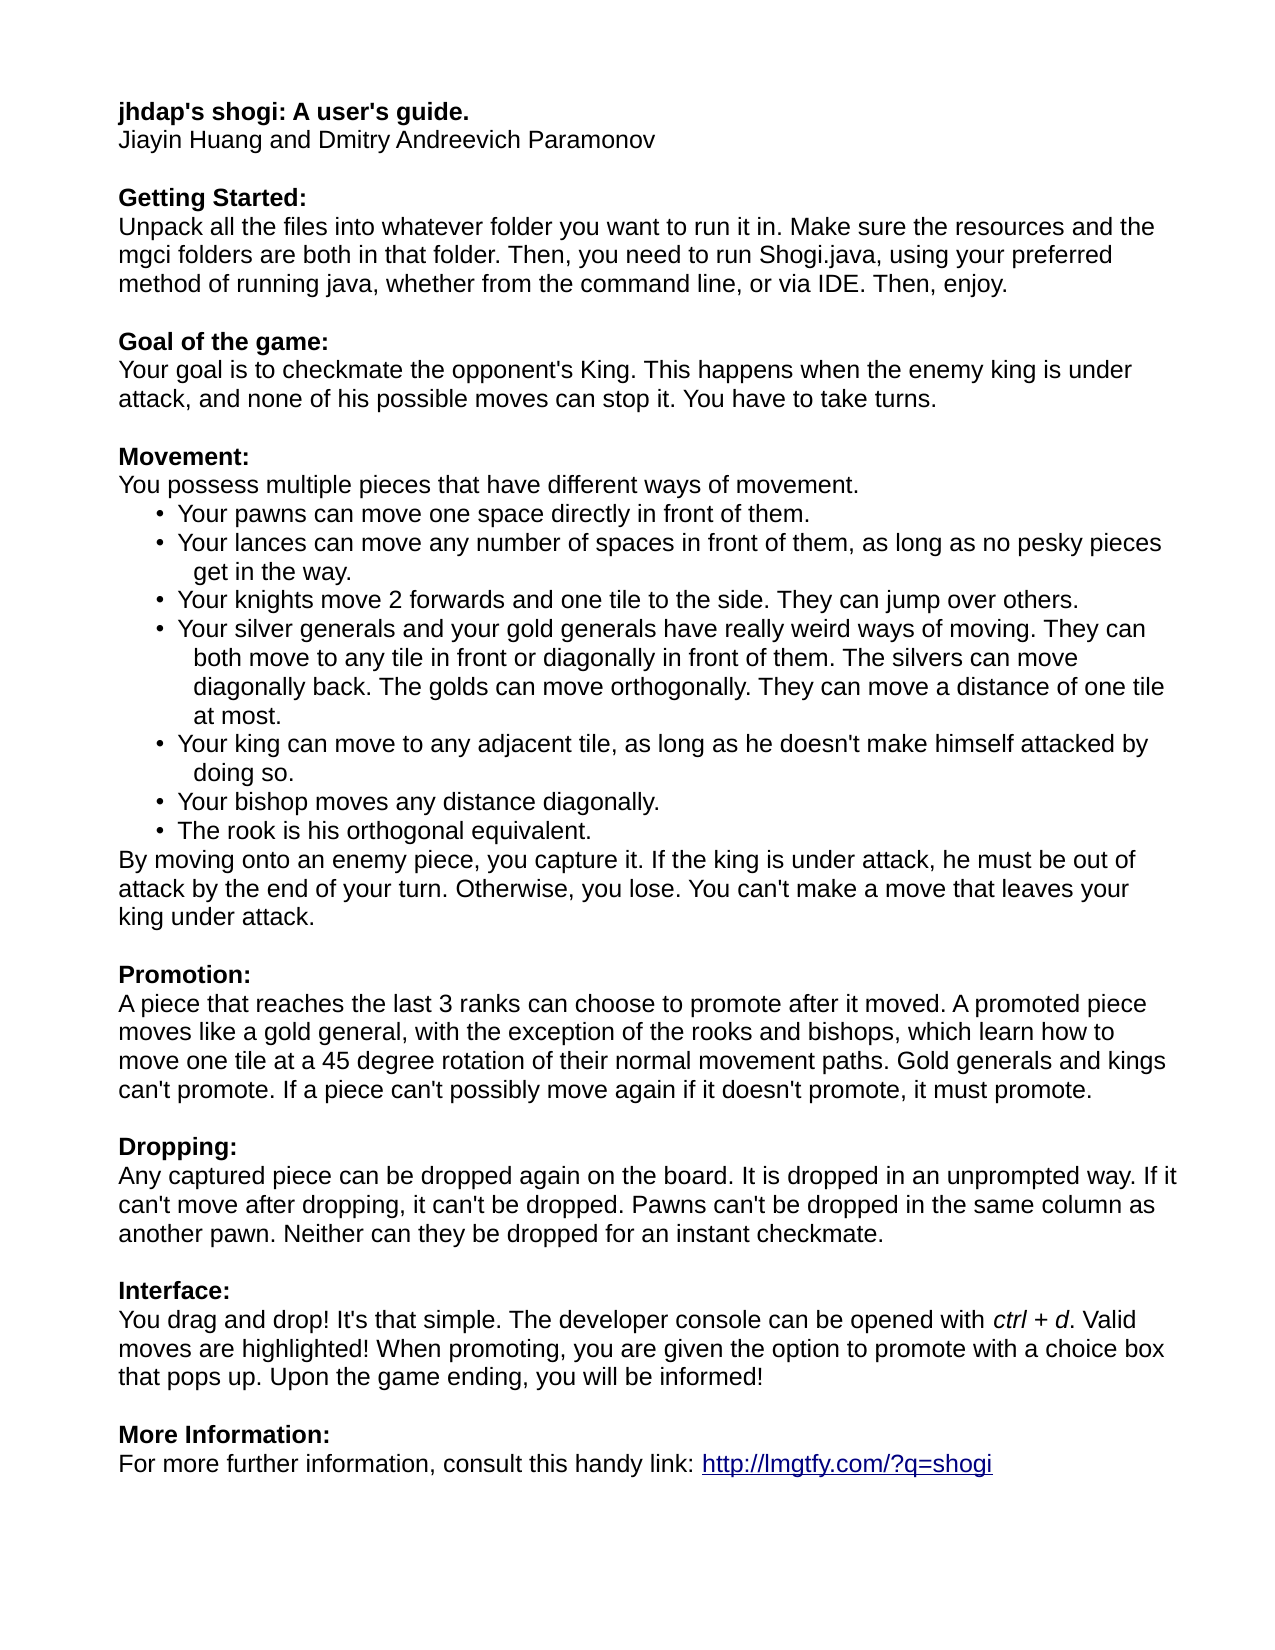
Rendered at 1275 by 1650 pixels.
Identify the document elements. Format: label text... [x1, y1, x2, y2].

text For more further information, consult this handy link: http://lmgtfy.com/?q=shogi [118, 1448, 1179, 1477]
text Your goal is to checkmate the opponent's King. This happens when the enemy king is under attack, and none of his possible moves can stop it. You have to take turns. [118, 355, 1179, 413]
text Goal of the game: [118, 327, 1179, 355]
text By moving onto an enemy piece, you capture it. If the king is under attack, he must be out of attack by the end of your turn. Otherwise, you lose. You can't make a move that leaves your king under attack. [118, 845, 1179, 931]
text Movement: [118, 442, 1179, 470]
list The rook is his orthogonal equivalent. [156, 816, 1179, 845]
list Your bishop moves any distance diagonally. [156, 787, 1179, 816]
text Any captured piece can be dropped again on the board. It is dropped in an unprompted way. If it can't move after dropping, it can't be dropped. Pawns can't be dropped in the same column as another pawn. Neither can they be dropped for an instant checkmate. [118, 1161, 1179, 1247]
list Your king can move to any adjacent tile, as long as he doesn't make himself attacked by doing so. [156, 729, 1179, 787]
text jhdap's shogi: A user's guide. [118, 97, 1179, 125]
list Your lances can move any number of spaces in front of them, as long as no pesky pieces get in the way. [156, 528, 1179, 586]
text Unpack all the files into whatever folder you want to run it in. Make sure the resources and the mgci folders are both in that folder. Then, you need to run Shogi.java, using your preferred method of running java, whether from the command line, or via IDE. Then, enjoy. [118, 212, 1179, 298]
text A piece that reaches the last 3 ranks can choose to promote after it moved. A promoted piece moves like a gold general, with the exception of the rooks and bishops, which learn how to move one tile at a 45 degree rotation of their normal movement paths. Gold generals and kings can't promote. If a piece can't possibly move again if it doesn't promote, it must promote. [118, 988, 1179, 1103]
text Jiayin Huang and Dmitry Andreevich Paramonov [118, 125, 1179, 154]
text Promotion: [118, 960, 1179, 988]
text You possess multiple pieces that have different ways of movement. [118, 470, 1179, 499]
text More Information: [118, 1420, 1179, 1448]
text You drag and drop! It's that simple. The developer console can be opened with ctrl + d. Valid moves are highlighted! When promoting, you are given the option to promote with a choice box that pops up. Upon the game ending, you will be informed! [118, 1305, 1179, 1391]
text Interface: [118, 1276, 1179, 1305]
list Your silver generals and your gold generals have really weird ways of moving. They can both move to any tile in front or diagonally in front of them. The silvers can move diagonally back. The golds can move orthogonally. They can move a distance of one tile at most. [156, 614, 1179, 729]
text Dropping: [118, 1132, 1179, 1161]
list Your pawns can move one space directly in front of them. [156, 499, 1179, 528]
text Getting Started: [118, 183, 1179, 212]
list Your knights move 2 forwards and one tile to the side. They can jump over others. [156, 586, 1179, 614]
